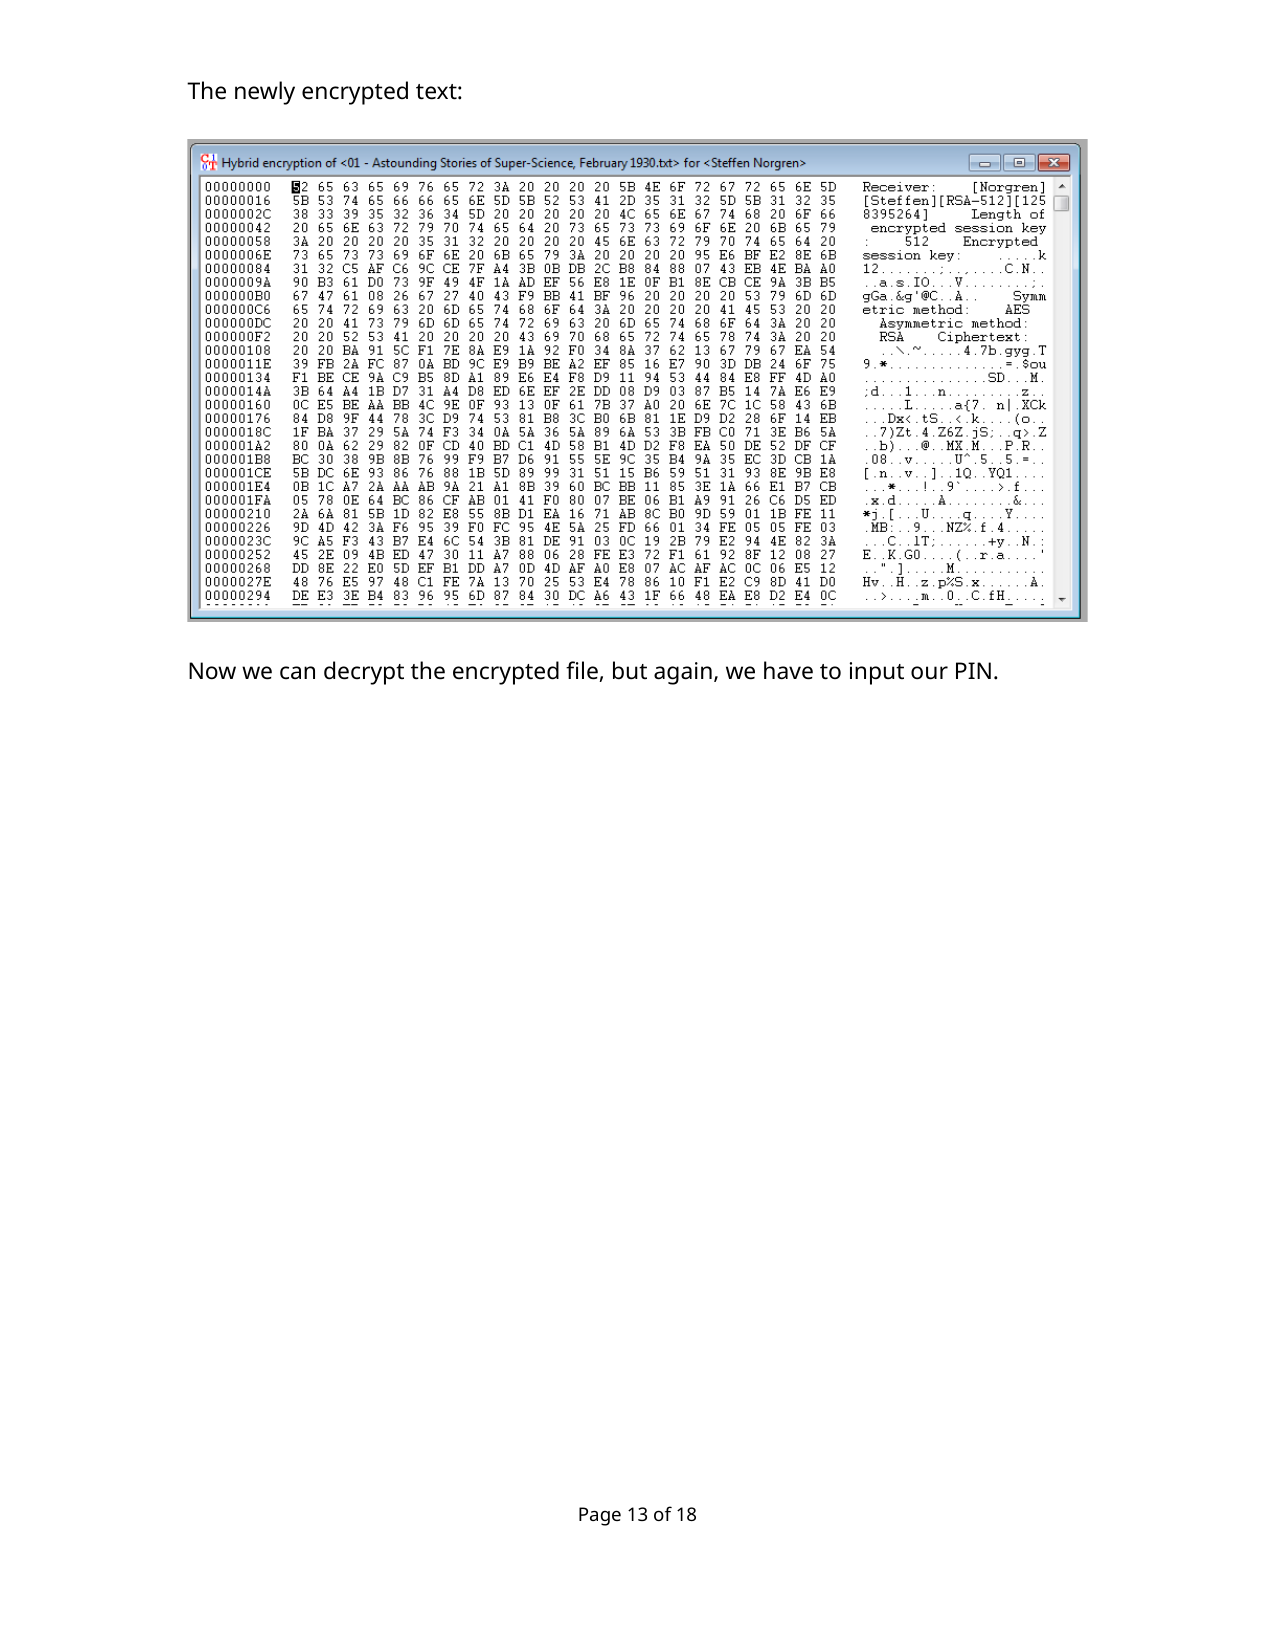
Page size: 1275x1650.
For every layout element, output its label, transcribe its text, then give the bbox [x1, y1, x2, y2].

picture [187, 139, 1088, 622]
text Now we can decrypt the encrypted file, but again, we have to input our PIN. [187, 655, 1087, 686]
text The newly encrypted text: [187, 75, 1087, 106]
